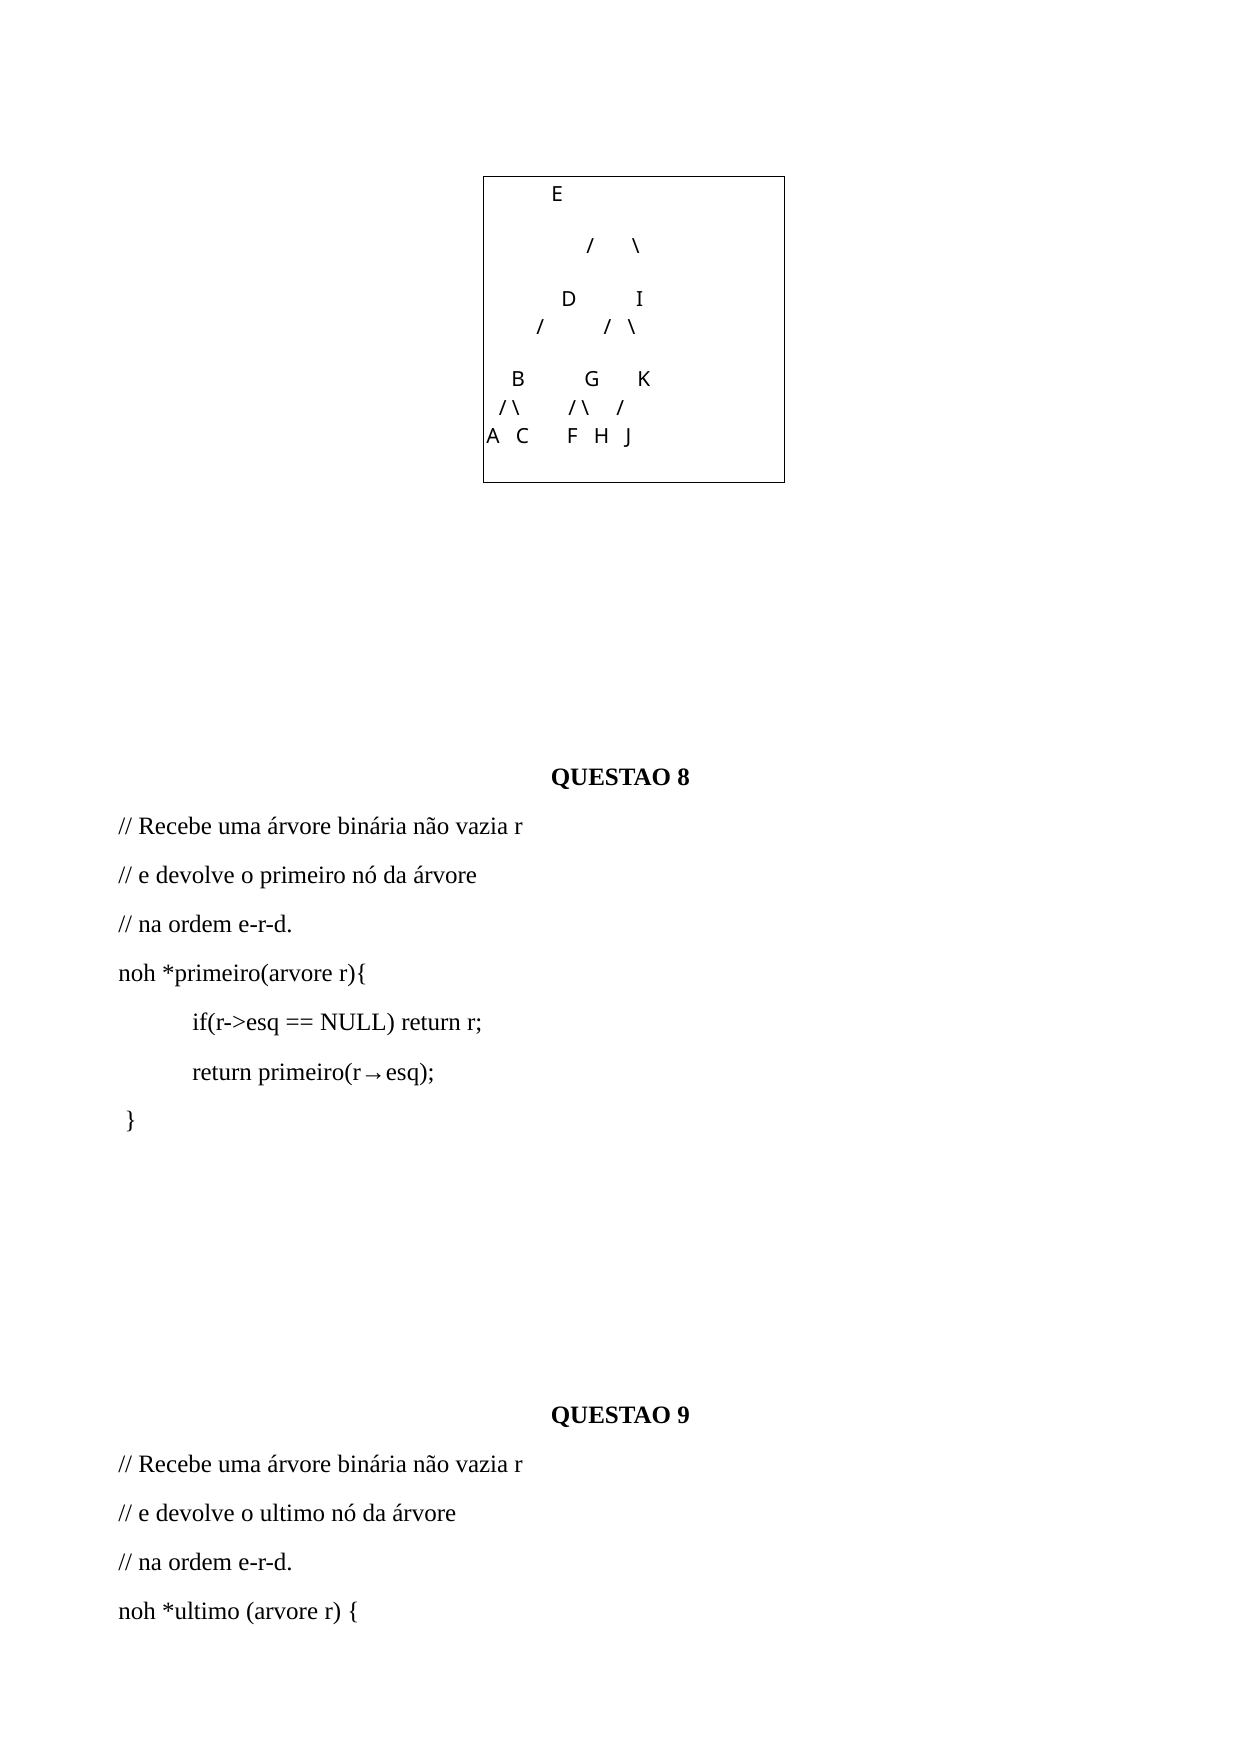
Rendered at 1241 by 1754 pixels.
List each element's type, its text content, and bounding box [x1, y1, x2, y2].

text noh *primeiro(arvore r){ [118, 958, 1122, 987]
text QUESTAO 9 [118, 1400, 1122, 1429]
text } [118, 1106, 1122, 1134]
text noh *ultimo (arvore r) { [118, 1596, 1122, 1625]
text // Recebe uma árvore binária não vazia r [118, 811, 1122, 840]
text QUESTAO 8 [118, 762, 1122, 791]
text return primeiro(r→esq); [118, 1057, 1122, 1085]
text // e devolve o primeiro nó da árvore [118, 860, 1122, 889]
table_header E / \ D I / / \ B G K / \ / \ / A C F H J [484, 177, 784, 482]
text if(r->esq == NULL) return r; [118, 1007, 1122, 1036]
text // na ordem e-r-d. [118, 1547, 1122, 1576]
text // na ordem e-r-d. [118, 909, 1122, 938]
text // e devolve o ultimo nó da árvore [118, 1498, 1122, 1527]
text // Recebe uma árvore binária não vazia r [118, 1449, 1122, 1478]
